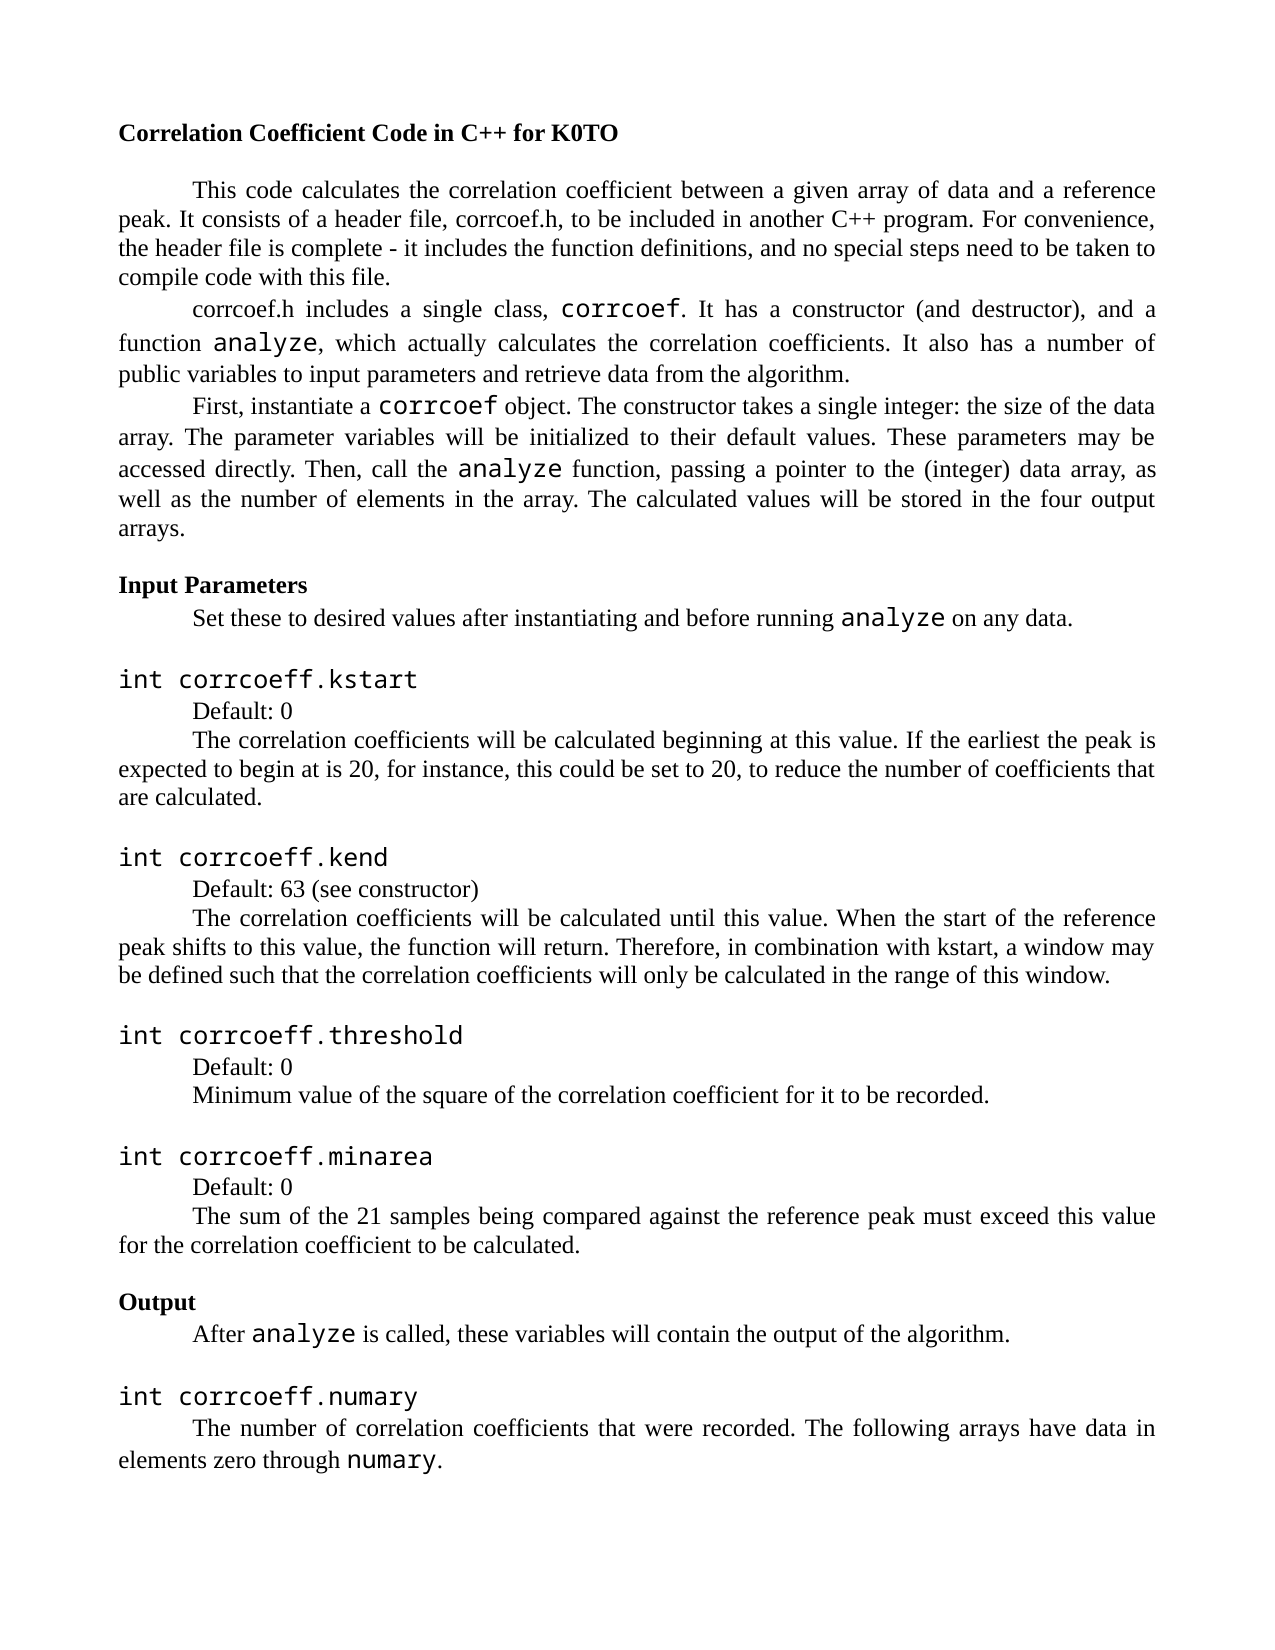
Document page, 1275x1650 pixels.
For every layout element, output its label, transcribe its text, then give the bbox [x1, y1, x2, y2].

text Correlation Coefficient Code in C++ for K0TO [118, 118, 1157, 147]
text Default: 0 [118, 1172, 1157, 1201]
text corrcoef.h includes a single class, corrcoef. It has a constructor (and destructor), and a function analyze, which actually calculates the correlation coefficients. It also has a number of public variables to input parameters and retrieve data from the algorithm. [118, 291, 1157, 387]
text Minimum value of the square of the correlation coefficient for it to be recorded. [118, 1081, 1157, 1109]
text Default: 0 [118, 696, 1157, 725]
text int corrcoeff.kend [118, 840, 1157, 874]
text This code calculates the correlation coefficient between a given array of data and a reference peak. It consists of a header file, corrcoef.h, to be included in another C++ program. For convenience, the header file is complete - it includes the function definitions, and no special steps need to be taken to compile code with this file. [118, 176, 1157, 291]
text int corrcoeff.threshold [118, 1018, 1157, 1052]
text int corrcoeff.minarea [118, 1138, 1157, 1172]
text First, instantiate a corrcoef object. The constructor takes a single integer: the size of the data array. The parameter variables will be initialized to their default values. These parameters may be accessed directly. Then, call the analyze function, passing a pointer to the (integer) data array, as well as the number of elements in the array. The calculated values will be stored in the four output arrays. [118, 387, 1157, 542]
text Default: 0 [118, 1052, 1157, 1081]
text After analyze is called, these variables will contain the output of the algorithm. [118, 1316, 1157, 1350]
text Default: 63 (see constructor) [118, 874, 1157, 903]
text The number of correlation coefficients that were recorded. The following arrays have data in elements zero through numary. [118, 1413, 1157, 1476]
text Set these to desired values after instantiating and before running analyze on any data. [118, 599, 1157, 633]
text int corrcoeff.kstart [118, 662, 1157, 696]
text Output [118, 1287, 1157, 1316]
text Input Parameters [118, 571, 1157, 599]
text int corrcoeff.numary [118, 1379, 1157, 1413]
text The correlation coefficients will be calculated until this value. When the start of the reference peak shifts to this value, the function will return. Therefore, in combination with kstart, a window may be defined such that the correlation coefficients will only be calculated in the range of this window. [118, 903, 1157, 989]
text The sum of the 21 samples being compared against the reference peak must exceed this value for the correlation coefficient to be calculated. [118, 1201, 1157, 1258]
text The correlation coefficients will be calculated beginning at this value. If the earliest the peak is expected to begin at is 20, for instance, this could be set to 20, to reduce the number of coefficients that are calculated. [118, 725, 1157, 811]
